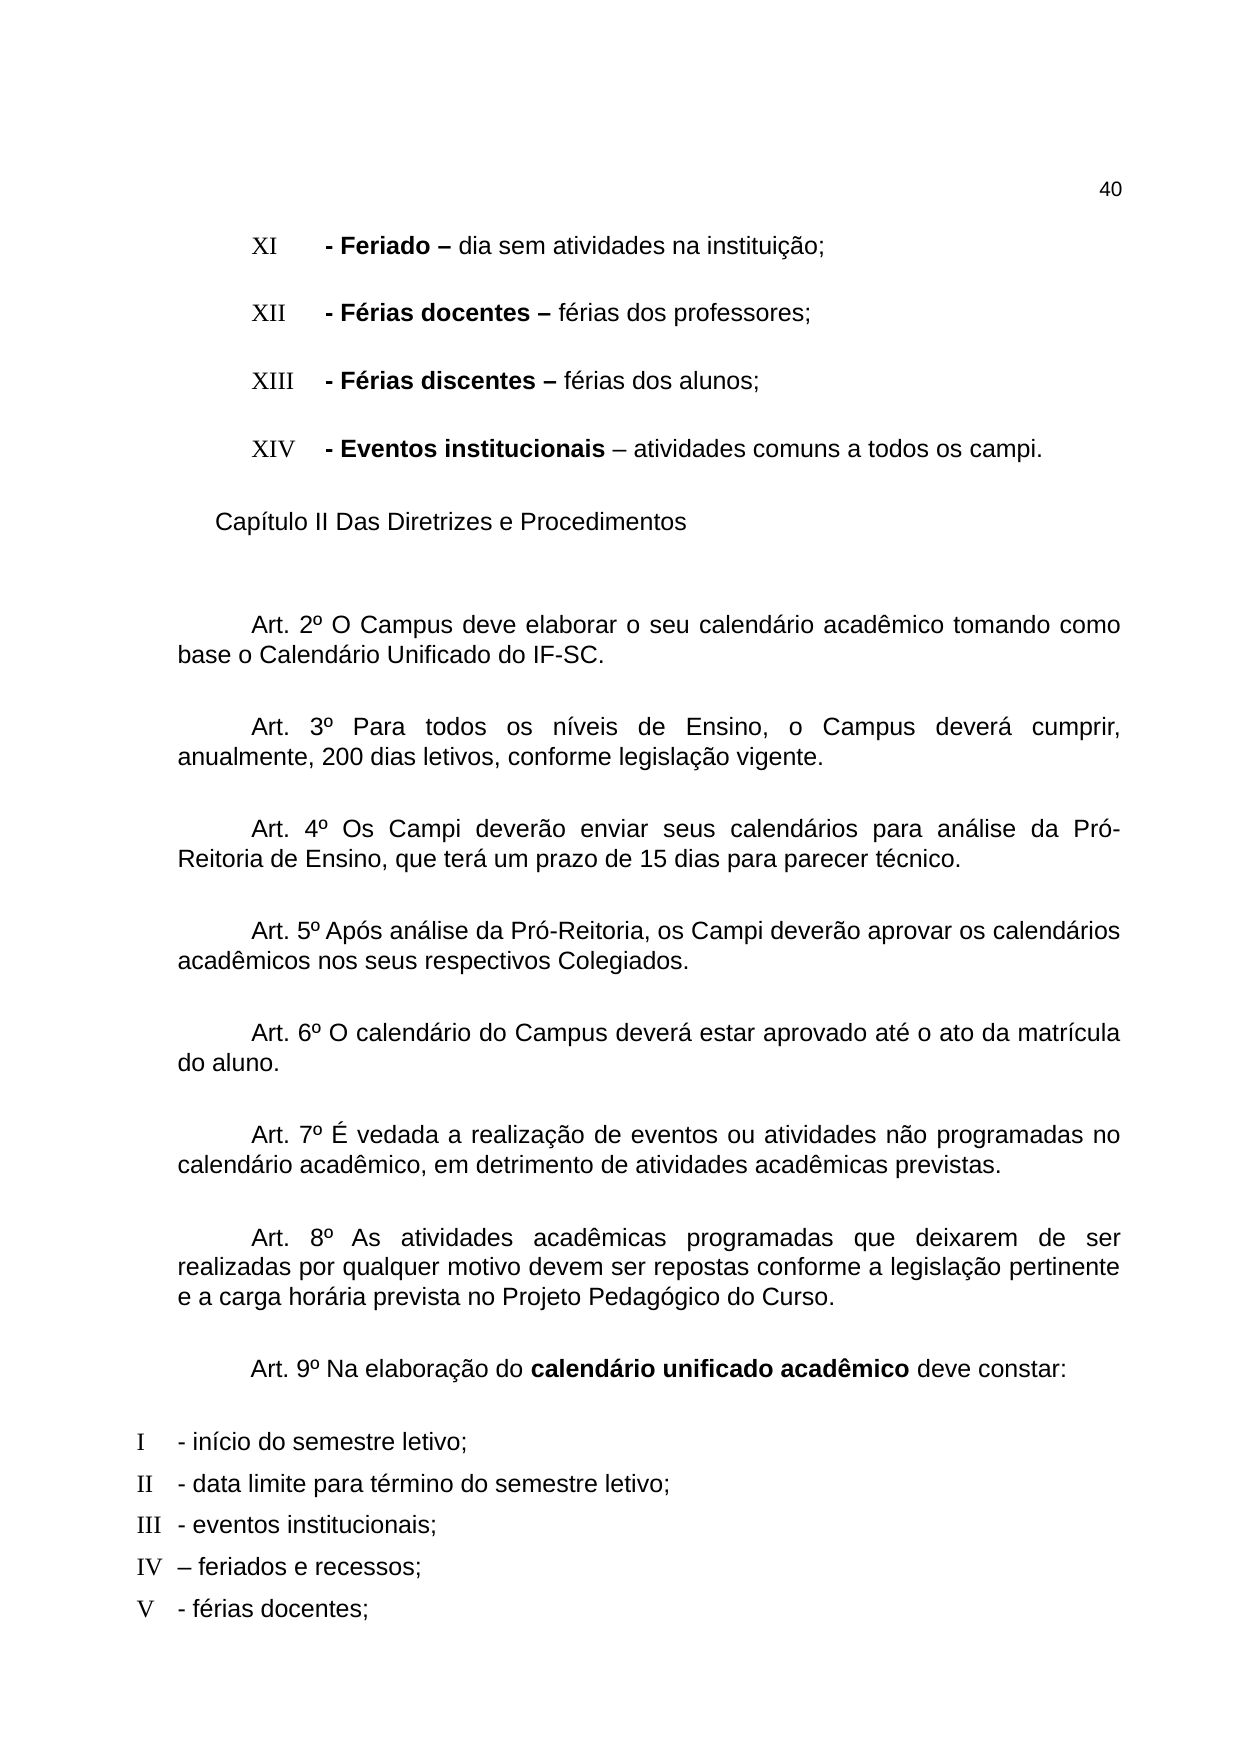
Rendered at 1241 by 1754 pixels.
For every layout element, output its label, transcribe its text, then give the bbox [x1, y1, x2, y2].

text Capítulo II Das Diretrizes e Procedimentos [215, 507, 1120, 536]
list – feriados e recessos; [136, 1552, 1122, 1581]
list - início do semestre letivo; [136, 1427, 1122, 1456]
list - data limite para término do semestre letivo; [136, 1468, 1122, 1497]
text Art. 9º Na elaboração do calendário unificado acadêmico deve constar: [250, 1354, 1122, 1383]
list - Férias discentes – férias dos alunos; [177, 366, 1122, 395]
list - Feriado – dia sem atividades na instituição; [177, 231, 1122, 259]
list - Eventos institucionais – atividades comuns a todos os campi. [177, 434, 1122, 463]
text Art. 4º Os Campi deverão enviar seus calendários para análise da Pró-Reitoria de Ensino, que terá um prazo de 15 dias para parecer técnico. [177, 814, 1122, 872]
text Art. 6º O calendário do Campus deverá estar aprovado até o ato da matrícula do aluno. [177, 1018, 1122, 1077]
text Art. 8º As atividades acadêmicas programadas que deixarem de ser realizadas por qualquer motivo devem ser repostas conforme a legislação pertinente e a carga horária prevista no Projeto Pedagógico do Curso. [177, 1222, 1122, 1310]
text Art. 5º Após análise da Pró-Reitoria, os Campi deverão aprovar os calendários acadêmicos nos seus respectivos Colegiados. [177, 916, 1122, 974]
text Art. 7º É vedada a realização de eventos ou atividades não programadas no calendário acadêmico, em detrimento de atividades acadêmicas previstas. [177, 1120, 1122, 1179]
text Art. 3º Para todos os níveis de Ensino, o Campus deverá cumprir, anualmente, 200 dias letivos, conforme legislação vigente. [177, 712, 1122, 770]
list - férias docentes; [136, 1594, 1122, 1623]
list - Férias docentes – férias dos professores; [177, 298, 1122, 327]
list - eventos institucionais; [136, 1510, 1122, 1539]
text Art. 2º O Campus deve elaborar o seu calendário acadêmico tomando como base o Calendário Unificado do IF-SC. [177, 610, 1122, 668]
